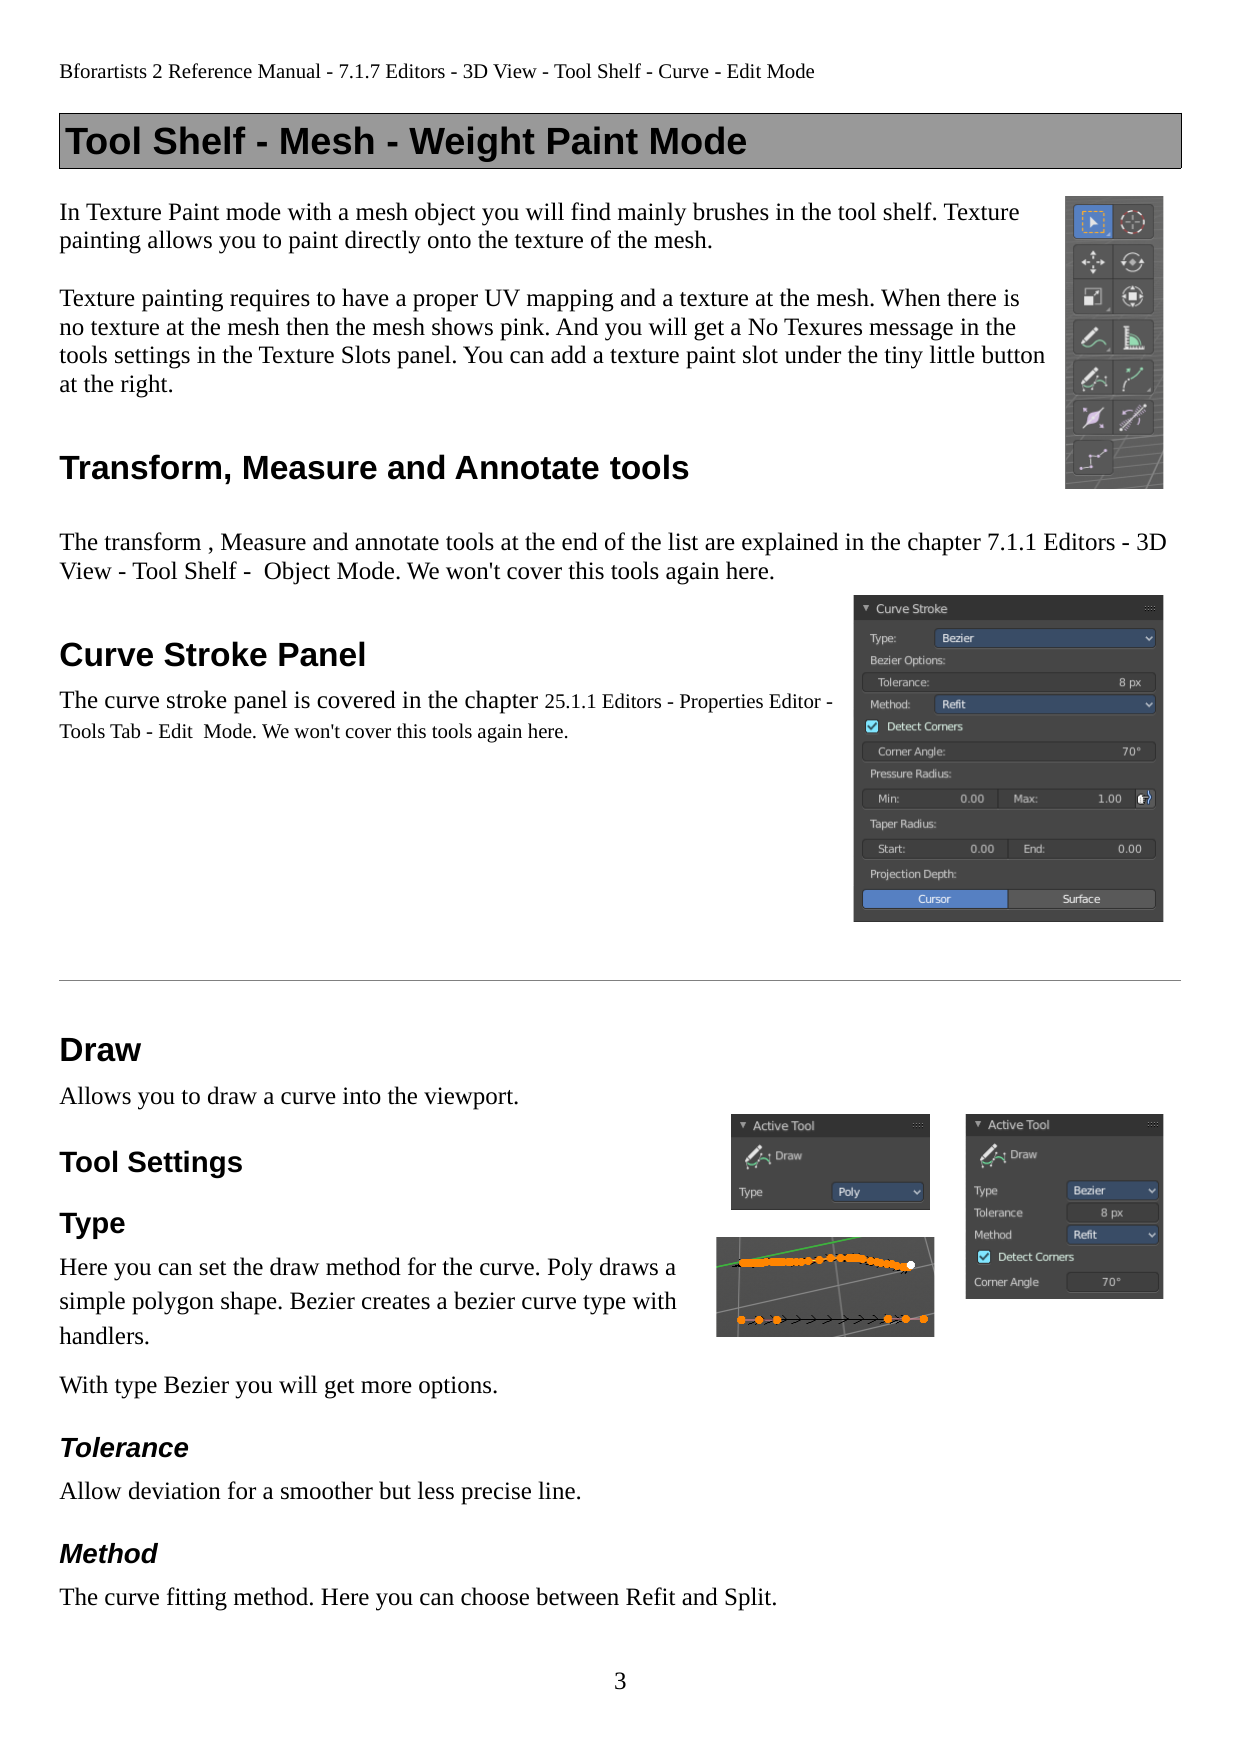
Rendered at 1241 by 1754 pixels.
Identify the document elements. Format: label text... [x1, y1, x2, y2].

text Allow deviation for a smoother but less precise line. [59, 1476, 1181, 1505]
text Here you can set the draw method for the curve. Poly draws a simple polygon shape. Bezier creates a bezier curve type with handlers. [59, 1252, 1181, 1350]
picture [716, 1237, 935, 1337]
subtitle Type [59, 1206, 965, 1239]
text The transform , Measure and annotate tools at the end of the list are explained in the chapter 7.1.1 Editors - 3D View - Tool Shelf - Object Mode. We won't cover this tools again here. [59, 527, 1181, 585]
subtitle [1164, 634, 1181, 673]
subtitle Tool Settings [59, 1145, 731, 1179]
text In Texture Paint mode with a mesh object you will find mainly brushes in the tool shelf. Texture painting allows you to paint directly onto the texture of the mesh. [59, 197, 1065, 254]
subtitle Transform, Measure and Annotate tools [59, 447, 1065, 486]
text Allows you to draw a curve into the viewport. [59, 1081, 1181, 1110]
text The curve stroke panel is covered in the chapter 25.1.1 Editors - Properties Editor - Tools Tab - Edit Mode. We won't cover this tools again here. [59, 686, 853, 743]
subtitle Curve Stroke Panel [59, 634, 853, 673]
picture [853, 595, 1164, 922]
subtitle [1164, 1206, 1181, 1239]
text The curve fitting method. Here you can choose between Refit and Split. [59, 1582, 1181, 1611]
text With type Bezier you will get more options. [59, 1370, 1181, 1399]
picture [731, 1114, 930, 1210]
subtitle [1164, 1145, 1181, 1179]
table_header Tool Shelf - Mesh - Weight Paint Mode [60, 114, 1181, 168]
subtitle Method [59, 1537, 1181, 1569]
subtitle Draw [59, 1030, 1181, 1069]
picture [1065, 196, 1164, 489]
subtitle [930, 1145, 965, 1179]
text Texture painting requires to have a proper UV mapping and a texture at the mesh. When there is no texture at the mesh then the mesh shows pink. And you will get a No Texures message in the tools settings in the Texture Slots panel. You can add a texture paint slot under the tiny little button at the right. [59, 283, 1065, 398]
picture [965, 1114, 1164, 1299]
subtitle Tolerance [59, 1432, 1181, 1463]
